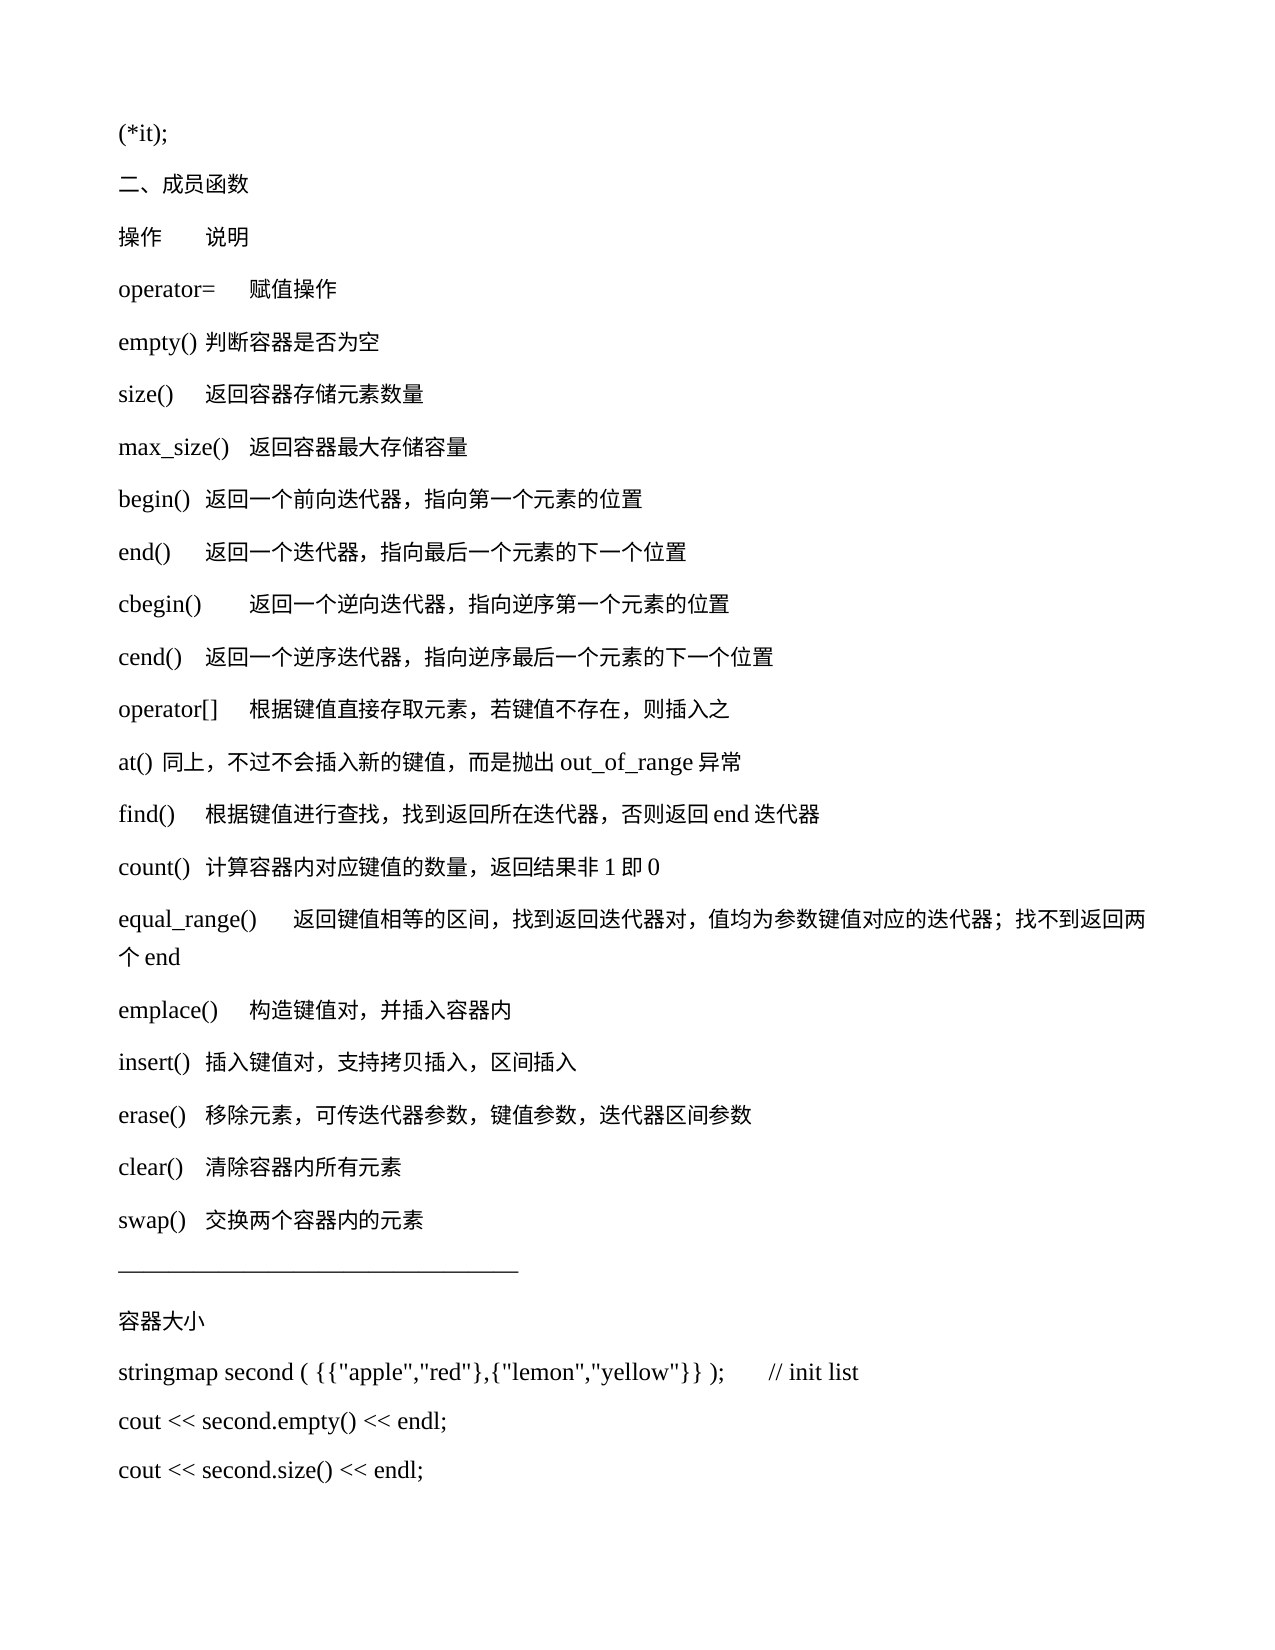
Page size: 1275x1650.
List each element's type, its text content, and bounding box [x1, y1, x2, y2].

text cbegin() 返回一个逆向迭代器，指向逆序第一个元素的位置 [118, 587, 1157, 619]
text swap() 交换两个容器内的元素 [118, 1203, 1157, 1234]
text count() 计算容器内对应键值的数量，返回结果非1即0 [118, 850, 1157, 881]
text stringmap second ( {{"apple","red"},{"lemon","yellow"}} ); // init list [118, 1357, 1157, 1385]
text emplace() 构造键值对，并插入容器内 [118, 993, 1157, 1024]
text find() 根据键值进行查找，找到返回所在迭代器，否则返回end迭代器 [118, 797, 1157, 829]
text at() 同上，不过不会插入新的键值，而是抛出out_of_range异常 [118, 745, 1157, 776]
text 操作 说明 [118, 220, 1157, 251]
text clear() 清除容器内所有元素 [118, 1150, 1157, 1182]
text cout << second.empty() << endl; [118, 1406, 1157, 1434]
text equal_range() 返回键值相等的区间，找到返回迭代器对，值均为参数键值对应的迭代器；找不到返回两个end [118, 902, 1157, 972]
text end() 返回一个迭代器，指向最后一个元素的下一个位置 [118, 535, 1157, 566]
text cend() 返回一个逆序迭代器，指向逆序最后一个元素的下一个位置 [118, 640, 1157, 671]
text erase() 移除元素，可传迭代器参数，键值参数，迭代器区间参数 [118, 1098, 1157, 1129]
text ———————————————— [118, 1255, 1157, 1284]
text 容器大小 [118, 1304, 1157, 1336]
text max_size() 返回容器最大存储容量 [118, 430, 1157, 461]
text insert() 插入键值对，支持拷贝插入，区间插入 [118, 1045, 1157, 1077]
text size() 返回容器存储元素数量 [118, 377, 1157, 409]
text operator= 赋值操作 [118, 272, 1157, 304]
text (*it); [118, 118, 1157, 147]
text begin() 返回一个前向迭代器，指向第一个元素的位置 [118, 482, 1157, 514]
text operator[] 根据键值直接存取元素，若键值不存在，则插入之 [118, 692, 1157, 724]
text cout << second.size() << endl; [118, 1455, 1157, 1483]
text 二、成员函数 [118, 167, 1157, 199]
text empty() 判断容器是否为空 [118, 325, 1157, 356]
